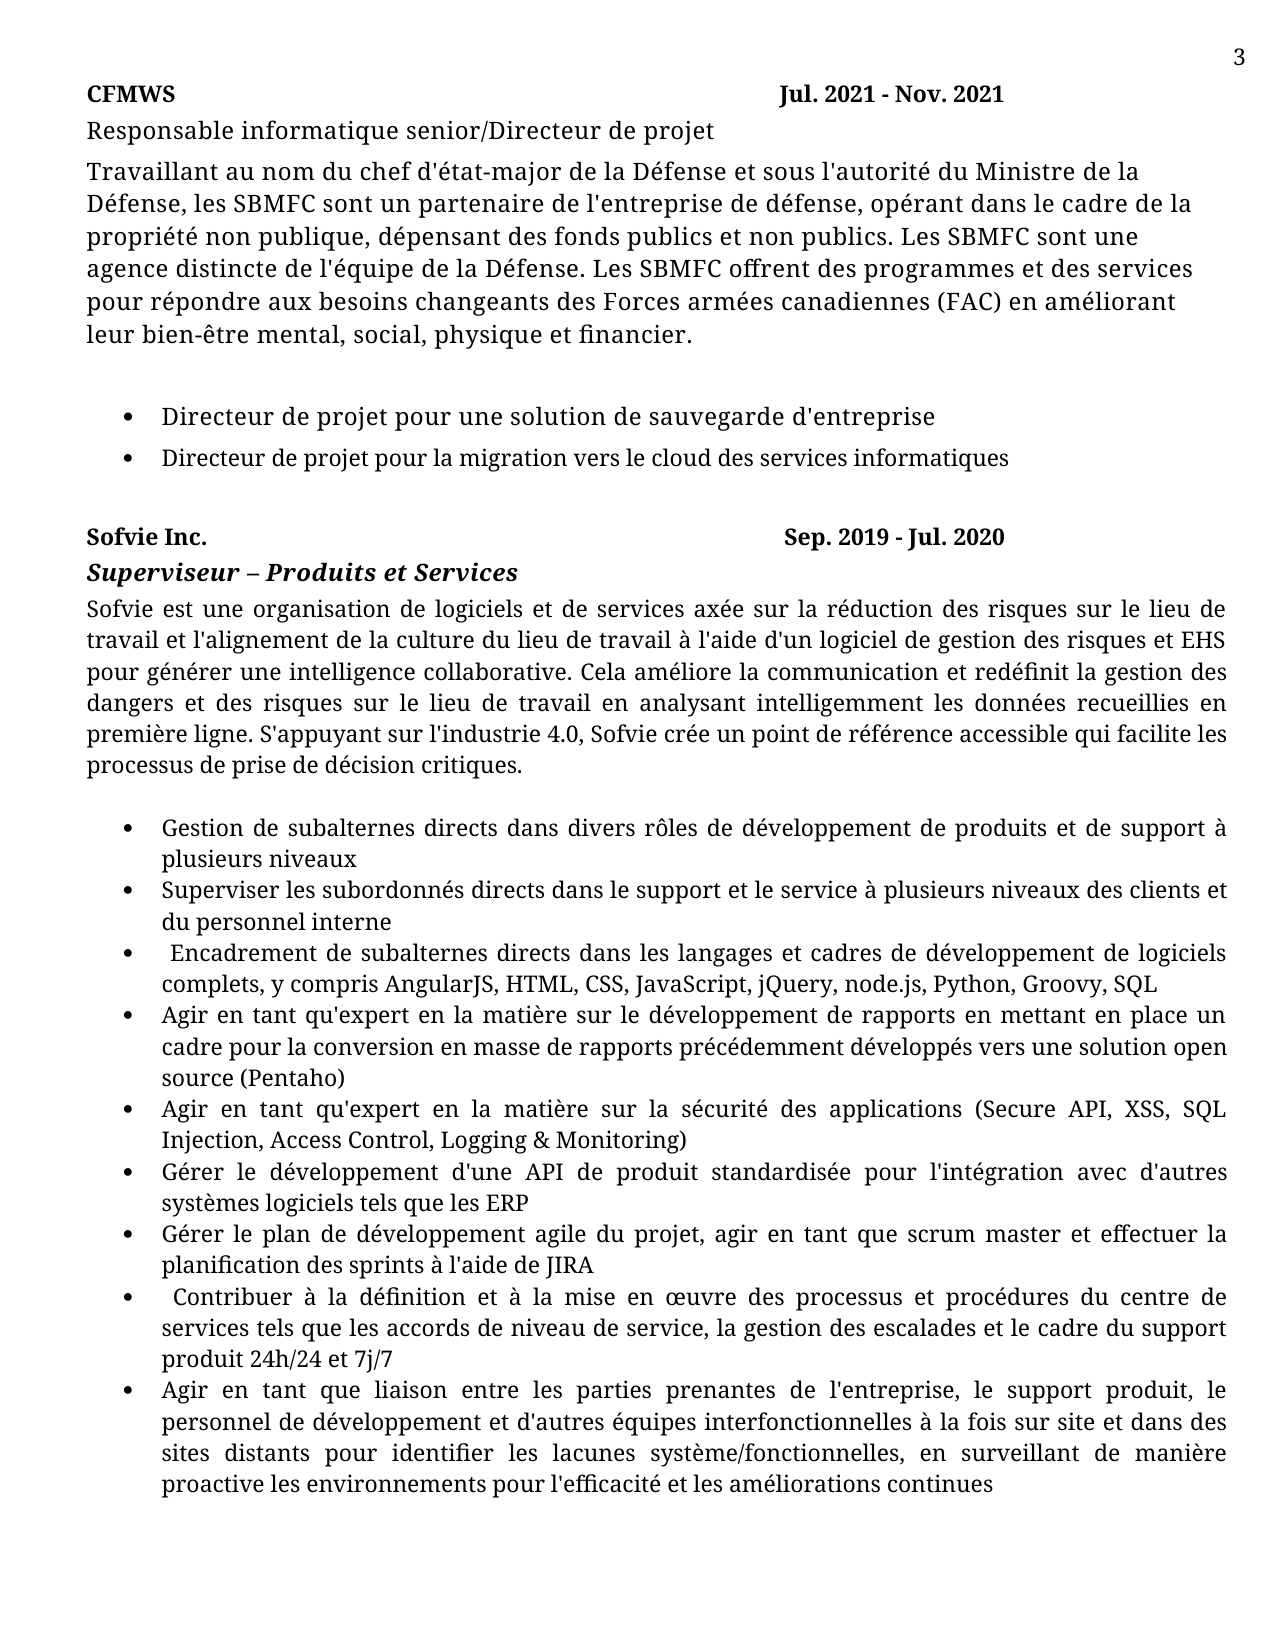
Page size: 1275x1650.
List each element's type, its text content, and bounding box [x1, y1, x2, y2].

table_cell [30, 72, 75, 1499]
table_cell Contact North Fév. 2022 – Mars. 2022 Analyste de soutien technique Gérer et effectuer des déploiements informatiques et l’appui aux étudiants. Fournir un support technique adéquat Science Nord Fév. 2022 - Oct. 2022 Gestionnaire du Département d’Informatique Élaboration et mise en œuvre de plans stratégiques informatiques à court et à long terme Responsable de la direction, de la planification, de l'organisation et de la gestion des opérations informatiques Responsable de la gestion du support utilisateur Mise en place d'un système de gestion des services informatiques CFMWS Jul. 2021 - Nov. 2021 Responsable informatique senior/Directeur de projet Travaillant au nom du chef d'état-major de la Défense et sous l'autorité du Ministre de la Défense, les SBMFC sont un partenaire de l'entreprise de défense, opérant dans le cadre de la propriété non publique, dépensant des fonds publics et non publics. Les SBMFC sont une agence distincte de l'équipe de la Défense. Les SBMFC offrent des programmes et des services pour répondre aux besoins changeants des Forces armées canadiennes (FAC) en améliorant leur bien-être mental, social, physique et financier. Directeur de projet pour une solution de sauvegarde d'entreprise Directeur de projet pour la migration vers le cloud des services informatiques Sofvie Inc. Sep. 2019 - Jul. 2020 Superviseur – Produits et Services Sofvie est une organisation de logiciels et de services axée sur la réduction des risques sur le lieu de travail et l'alignement de la culture du lieu de travail à l'aide d'un logiciel de gestion des risques et EHS pour générer une intelligence collaborative. Cela améliore la communication et redéfinit la gestion des dangers et des risques sur le lieu de travail en analysant intelligemment les données recueillies en première ligne. S'appuyant sur l'industrie 4.0, Sofvie crée un point de référence accessible qui facilite les processus de prise de décision critiques. Gestion de subalternes directs dans divers rôles de développement de produits et de support à plusieurs niveaux Superviser les subordonnés directs dans le support et le service à plusieurs niveaux des clients et du personnel interne Encadrement de subalternes directs dans les langages et cadres de développement de logiciels complets, y compris AngularJS, HTML, CSS, JavaScript, jQuery, node.js, Python, Groovy, SQL Agir en tant qu'expert en la matière sur le développement de rapports en mettant en place un cadre pour la conversion en masse de rapports précédemment développés vers une solution open source (Pentaho) Agir en tant qu'expert en la matière sur la sécurité des applications (Secure API, XSS, SQL Injection, Access Control, Logging & Monitoring) Gérer le développement d'une API de produit standardisée pour l'intégration avec d'autres systèmes logiciels tels que les ERP Gérer le plan de développement agile du projet, agir en tant que scrum master et effectuer la planification des sprints à l'aide de JIRA Contribuer à la définition et à la mise en œuvre des processus et procédures du centre de services tels que les accords de niveau de service, la gestion des escalades et le cadre du support produit 24h/24 et 7j/7 Agir en tant que liaison entre les parties prenantes de l'entreprise, le support produit, le personnel de développement et d'autres équipes interfonctionnelles à la fois sur site et dans des sites distants pour identifier les lacunes système/fonctionnelles, en surveillant de manière proactive les environnements pour l'efficacité et les améliorations continues Implémentation de Git en tant que système de gestion de contrôle de code source et mise en œuvre d'une stratégie de référentiel standard pour le produit principal et les personnalisations Supervision des rapports directs en livraison continue et intégration continue (CI/CD) de produits (DevOps) Gérer les meilleures pratiques et normes dans le développement de produits d'un système sécurisé de gestion des risques Préconisé pour le stockage et l'accessibilité de toute la documentation sur les produits et l'entreprise, y compris les procès-verbaux de réunion Diriger l'assurance qualité des produits et la mise en œuvre d'un cadre de test automatisé Diriger le développement logiciel d'un produit cloud natif à partir d'une application héritée Participation à la stratégie d'hébergement de produits en modèle SaaS (cloud, on premise, hybride). Établi des stratégies d'hébergement avec les principaux fournisseurs de cloud, notamment AWS, Microsoft Azure, IBM et Digital Ocean pour la livraison de produits à l'échelle mondiale Assurer le leadership, la direction et l'encadrement pour développer les compétences et les capacités organisationnelles afin d'atteindre / dépasser les objectifs stratégiques et d'obtenir des résultats commerciaux Coordonner les escalades pour identifier et combler les lacunes en matière d'exigences commerciales et faire le lien avec le Product Owner, au besoin Documentation et examen des accords de niveau de service avec les parties prenantes, garantissant le respect des SLA définis par le biais de réunions opérationnelles quotidiennes Participer à la finalisation des plans de formation et de développement des employés et suivi continu des progrès Gérer les relations et coordonner le travail entre les différentes équipes à différents endroits, y compris les relations avec tous les fournisseurs et sous-traitants, surveiller les progrès des fournisseurs et des sous-traitants et le respect des contrats Implémentation d'un système de collaboration standard (Microsoft Teams) Communiquer avec le propriétaire du produit, les ressources du projet et les fournisseurs tiers de manière proactive et continue TESC Contracting Company Ltd. & SWSE Athletic Teams Nov. 2015 – Jul. 2019 Gestionnaire du department d’informatique Définir et mettre en œuvre des initiatives stratégiques informatiques basées sur le plan d'affaires stratégique annuel de l'entreprise Définition des objectifs de croissance de l'entreprise en partenariat avec le business Établi des relations de confiance avec les principales parties prenantes servant de conseiller en technologies pour améliorer l'efficacité Définition des feuilles de route technologiques et de la vision technologique globale Favoriser la collaboration entre plusieurs équipes, unités commerciales et phases, en alignant les systèmes informatiques avec les opérations commerciales Gestion de projets, y compris l'évaluation des exigences, la fourniture de livrables fonctionnels, la planification des étapes, la clôture du projet et les leçons apprises Gestion d'un portefeuille informatique complet et de projets informatiques avec des subordonnés directs et des ressources tierces Gestion des employés (embauche, mentorat, formation) Gestion d'un service d'assistance informatique 24h/24 et 7j/7 utilisant le cadre ITIL pour la gestion des incidents et des problèmes Mise en place des accords de niveau de service (SLA) et gestion des escalades pour les services informatiques (support 24h/24 et 7j/7) Mise en place d'un tableau de bord interactif de reporting des métriques informatiques Mise en place de processus et procédures informatiques internes Mise en œuvre de solutions de réduction des coûts dans l'informatique et les domaines d'activité, les nouvelles technologies, les politiques, les procédures et les normes Implémentation d'une solution CRM personnalisée pour les entreprises utilisant Salesforce avec intégration à d'autres systèmes Aide à la mise en place d'un système de point de vente à l'aréna de Sudbury Infrastructure informatique gérée, y compris Serveurs – Linux et Windows Server, hébergement cloud et sur site Stockage – Stockage SAN et cloud Sauvegardes - Sauvegardes sur site et dans le cloud Réseau – Pare-feu, UTM, commutateurs, routeurs, VPN site à site, etc. Systèmes de sécurité - Systèmes d'alarme de bâtiment, systèmes de surveillance, entrée sans clé utilisant l'IoT Gestion des licences de logiciels et des contrats pour tous les systèmes informatiques et liés à l'informatique, y compris : ERP, CRM, ventes, comptabilité, RH, sécurité et logiciels pour les secteurs d'activité tels que l'estimation, les échafaudages et les projets de construction Modernisation des applications existantes (Système de suivi du temps, rapports de projet, gestion des stocks, système d'information sur la sécurité et SIRH) Gestion de l'hébergement Web interne des sites Web de l'entreprise à l'aide d'Apache ainsi que de la gestion des enregistrements de domaine et DNS Mise en place d'un cadre de gestion des risques de sécurité comprenant la gestion, la sécurité opérationnelle et physique Sécurité de la salle des serveurs / de l'infrastructure Audit Gestion des appareils mobiles (MDM) et prévention des pertes de données (DLP) sur les appareils COPE et BYOD (InTune & SimpleMDM) Classification des informations, gestion des mots de passe Passerelles de sécurité , courriel et Site Web Systèmes de prévention et d'intrusion sur le réseau Anti-virus, anti-malware et anti-ransomware d'entreprise Formation de sensibilisation à la sécurité (sécurité des e-mails, hameçonnage, vishing, etc.) Applications logicielles sécurisées et applications développées en interne Assurer le leadership, la planification et l'estimation, le suivi des coûts, les présentations et la communication des projets informatiques clés suivants : Transformation numérique (flux de travail sans papier et numériques) Réseau sans fil d'entreprise mondial (réseau sans fil d'entreprise unifié dans les succursales et les chantiers utilisant RADIUS) Système standard de visioconférence et de collaboration (Microsoft Teams) Systèmes de gestion des stocks (actifs informatiques et domaines d'activité spécifiques tels que l'atelier d'outillage et les échafaudages) Rapports de projet Web standard utilisant HTML, CSS, JavaScript et jQuery hébergés dans AWS Système d'information sur la gestion de la sécurité (eCompliance) Intranet de l'entreprise (cloud basé sur Azure, authentification unique via Azure AD) Système VoIP mondial (migré des lignes analogiques/POTS vers le système VoIP à l'aide de téléphones FreePBX et SIP) Vale Canada Limited Jan. 2009 – Oct. 2015 IT Expert de Projet / IT Gestionnaire de Projet Gestion d'une équipe de développeurs assurant la supervision et le mentorat, la planification des ressources et les évaluations de performance Joué dans le rôle de chef de projet gérant tous les aspects des projets informatiques, y compris la budgétisation, l'initiation, la planification, l'exécution, le suivi et la clôture du projet Réalisé dans l'estimation de projet en tant qu'expert en la matière Élaboration et gestion de plans de projet à l'aide de divers outils, notamment MS Project et HPPM Mettre en œuvre les meilleures pratiques, les normes et les feuilles de route des produits en tant qu'expert en la matière pour les domaines d'expertise Architecture d'application fournie ou approuvée pour plusieurs applications logicielles, notamment : Système informatisé de suivi des moules (basé sur le Web, application .NET) Application de gestion des informations de processus (système de rapport d'informations de production basé sur le Web à l'échelle de la division, composé de KPI et d'informations en temps réel. Utilisation de SharePoint et des technologies Web) Systèmes informatisés pour le programme de réduction des émissions atmosphériques (AER) (applications Web utilisant HTML, CSS, JavaScript, .NET, SQL) Système de surveillance de l'allée du convertisseur de fusion (application de bureau Windows écrite en .NET pour surveiller le processus de fusion du nickel et utilisée par les opérateurs pour aider à la prise de décision) Gestion de la mise en œuvre de nombreux projets informatiques tels que : Système de collecte de données redondant (collecte de données en temps réel du réseau de contrôle de processus de la fonderie au réseau d'entreprise à l'aide des technologies OPC et OSISoft PI) Migration des données de l'historique des données héritées (migration de l'historique des données Setcim vers l'historien OSISoft PI) Product lead sur SAP Manufacturing Integration and Intelligence (MII) Assisté à des conférences, à des formations formelles et au réseautage avec des collègues du monde entier Mise en œuvre le produit en tant qu'outil de reporting standard de l'entreprise utilisé par diverses applications créé des feuilles de route de produits et des normes pour la technologie Participé aux négociations du contrat de maintenance et des licences logicielles Agir en tant que troisième niveau de support pour les escalades ou l'ingénierie de solutions pour les produits dans les domaines d'expertise (support 24x7x365) Communiquer avec les parties prenantes du projet, les chefs d'entreprise, les ressources du projet de manière proactive et continue Vale Canada Limitée Mai 2005 – Déc. 2008 Analyste des systèmes de processus Concevoir, développer, tester, fournir et soutenir des systèmes d'information et de contrôle de processus Implémentation de nouvelles technologies dans les applications métiers, analyse/traduction des besoins métiers Diriger les sous-traitants et les projets informatiques, servir de mentor aux collègues et aux ressources du projet Communiquer avec les parties prenantes du projet, les responsables des unités commerciales et les ressources du projet de manière proactive et continue Four Leaf Solutions Inc. Septembre 2002 – Avril 2005 Programmeur/Analyste Superviser et diriger des projets et des initiatives de programmation Architecture et développement d'applications web et logicielles personnalisées (applications client/serveur, bases de données) à l'aide de technologies telles que : HTML, CSS, JavaScript, C#, .NET, MVC, Perl, PHP, AJAX, Java, SQL Server, Oracle DB, MySQL, PostgreSQL, SharePoint Analyse des besoins métiers, cartographie des processus et modélisation des données Concevoir et développer des solutions pour répondre aux spécifications de conception et aux exigences des clients Assurer la maintenance des applications logicielles et le support de troisième niveau aux clients Optimisation du code pour l'efficacité et les performances du logiciel Normes de développement gérées Collaboration avec les équipes de test pour relayer les fonctionnalités et résoudre les problèmes de test, les outils et les défauts de test Communiquer le projet/travail de manière proactive et continue Technicien de support à distance et sur site (tous les aspects des réseaux, du matériel et des logiciels) Excellentes compétences en communication écrite et orale, y compris des compétences en rédaction technique Installation du réseau Expertech Mai 2000 – Juil. 2002 Analyste assistance technique SI/TI Développement logiciel (scripting, Perl, Delphi, JSP, PHP, Java, C/C++) Administration du réseau Technicien de support à distance et sur site (tous les aspects des réseaux, du matériel et des logiciels) Superviser et diriger des projets et des initiatives de programmation Architecture et développement d'applications web et logicielles personnalisées (applications client-serveur, bases de données) à l'aide de technologies telles que : HTML, CSS, JavaScript, C#, .NET, MVC, Perl, PHP, AJAX, Java , SQL Server, Oracle DB, MySQL, PostgreSQL, SharePoint Analyse des besoins métiers, cartographie des processus et modélisation des données Concevoir et développer des solutions pour répondre aux spécifications de conception et aux exigences des clients Assurer la maintenance des applications logicielles et le support de troisième niveau aux clients Optimisation du code pour l'efficacité et les performances du logiciel Normes de développement gérées Collaboration avec les équipes de test pour relayer les fonctionnalités et résoudre les problèmes de test, les outils et les défauts de test Communiquer le projet/travailler de manière proactive et continue Technicien de support à distance et sur site (tous les aspects des réseaux, du matériel et des logiciels) [75, 72, 1240, 1499]
